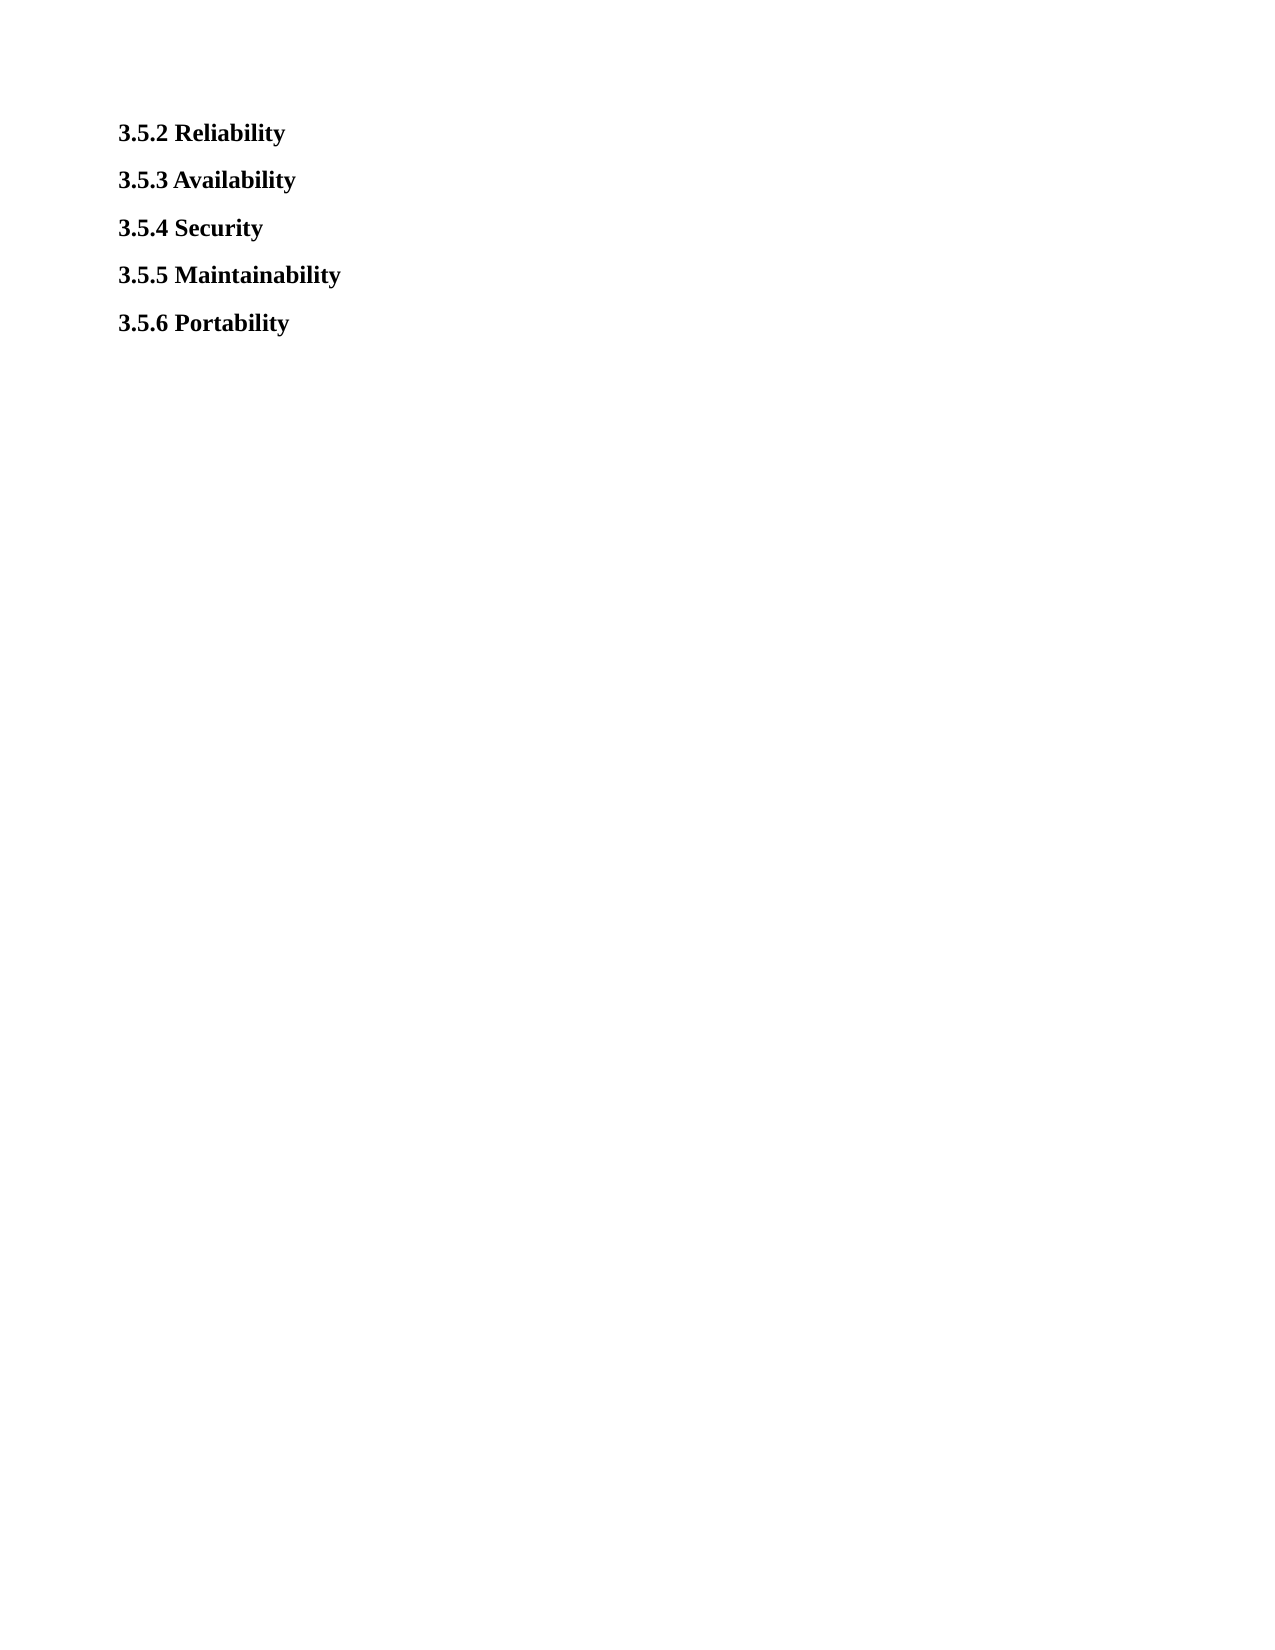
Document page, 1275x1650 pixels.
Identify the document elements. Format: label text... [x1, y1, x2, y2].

subtitle 3.5.6 Portability [118, 308, 1157, 337]
subtitle 3.5.2 Reliability [118, 118, 1157, 147]
subtitle 3.5.5 Maintainability [118, 261, 1157, 289]
subtitle 3.5.3 Availability [118, 166, 1157, 194]
subtitle 3.5.4 Security [118, 213, 1157, 242]
